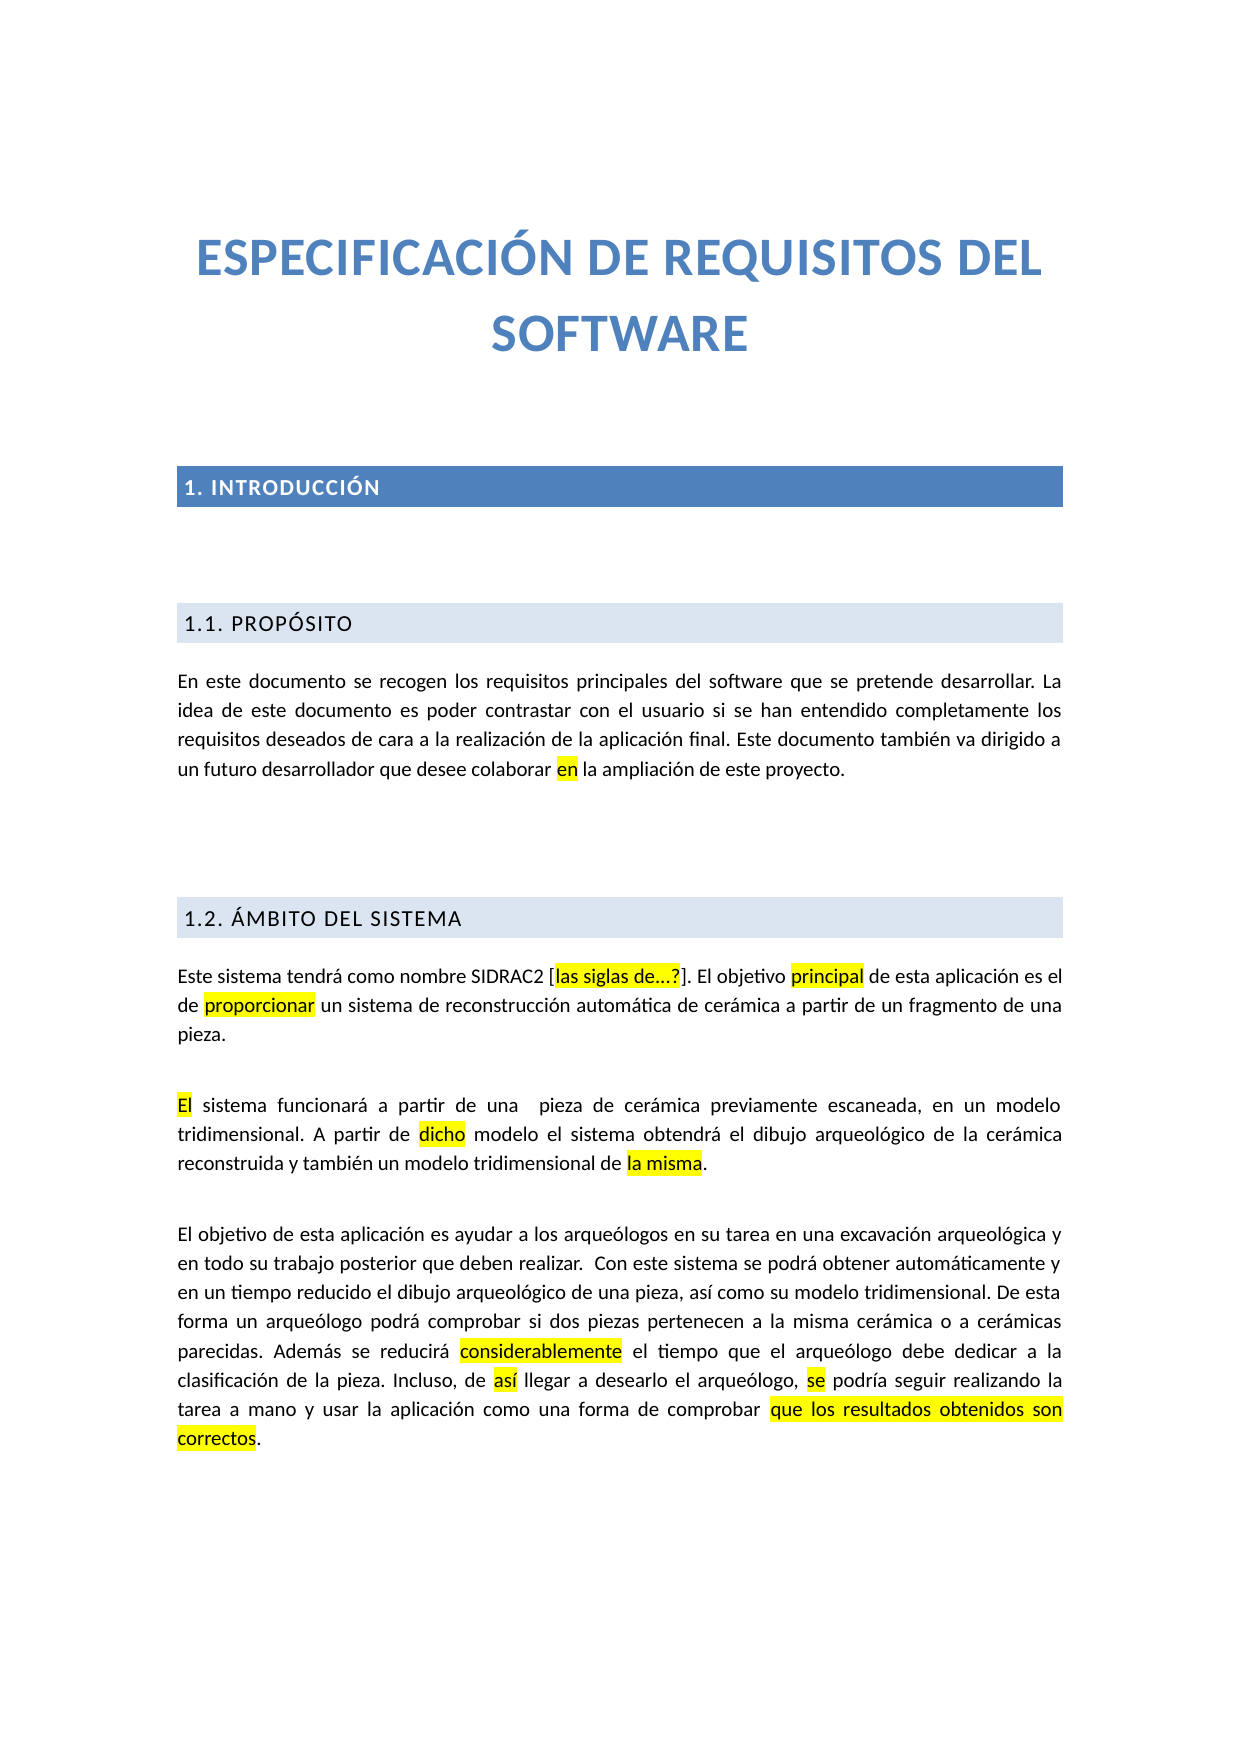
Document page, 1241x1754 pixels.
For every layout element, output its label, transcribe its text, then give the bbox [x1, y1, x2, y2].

text Este sistema tendrá como nombre SIDRAC2 [las siglas de...?]. El objetivo principal de esta aplicación es el de proporcionar un sistema de reconstrucción automática de cerámica a partir de un fragmento de una pieza. [177, 963, 1063, 1047]
subtitle 1.2. Ámbito del sistema [184, 904, 1057, 932]
subtitle 1.1. Propósito [184, 609, 1057, 637]
title Especificación de requisitos del Software [177, 223, 1063, 365]
subtitle 1. INTRODUCCIÓN [184, 473, 1057, 501]
text El sistema funcionará a partir de una pieza de cerámica previamente escaneada, en un modelo tridimensional. A partir de dicho modelo el sistema obtendrá el dibujo arqueológico de la cerámica reconstruida y también un modelo tridimensional de la misma. [177, 1092, 1063, 1176]
text En este documento se recogen los requisitos principales del software que se pretende desarrollar. La idea de este documento es poder contrastar con el usuario si se han entendido completamente los requisitos deseados de cara a la realización de la aplicación final. Este documento también va dirigido a un futuro desarrollador que desee colaborar en la ampliación de este proyecto. [177, 668, 1063, 781]
text El objetivo de esta aplicación es ayudar a los arqueólogos en su tarea en una excavación arqueológica y en todo su trabajo posterior que deben realizar. Con este sistema se podrá obtener automáticamente y en un tiempo reducido el dibujo arqueológico de una pieza, así como su modelo tridimensional. De esta forma un arqueólogo podrá comprobar si dos piezas pertenecen a la misma cerámica o a cerámicas parecidas. Además se reducirá considerablemente el tiempo que el arqueólogo debe dedicar a la clasificación de la pieza. Incluso, de así llegar a desearlo el arqueólogo, se podría seguir realizando la tarea a mano y usar la aplicación como una forma de comprobar que los resultados obtenidos son correctos. [177, 1221, 1063, 1451]
